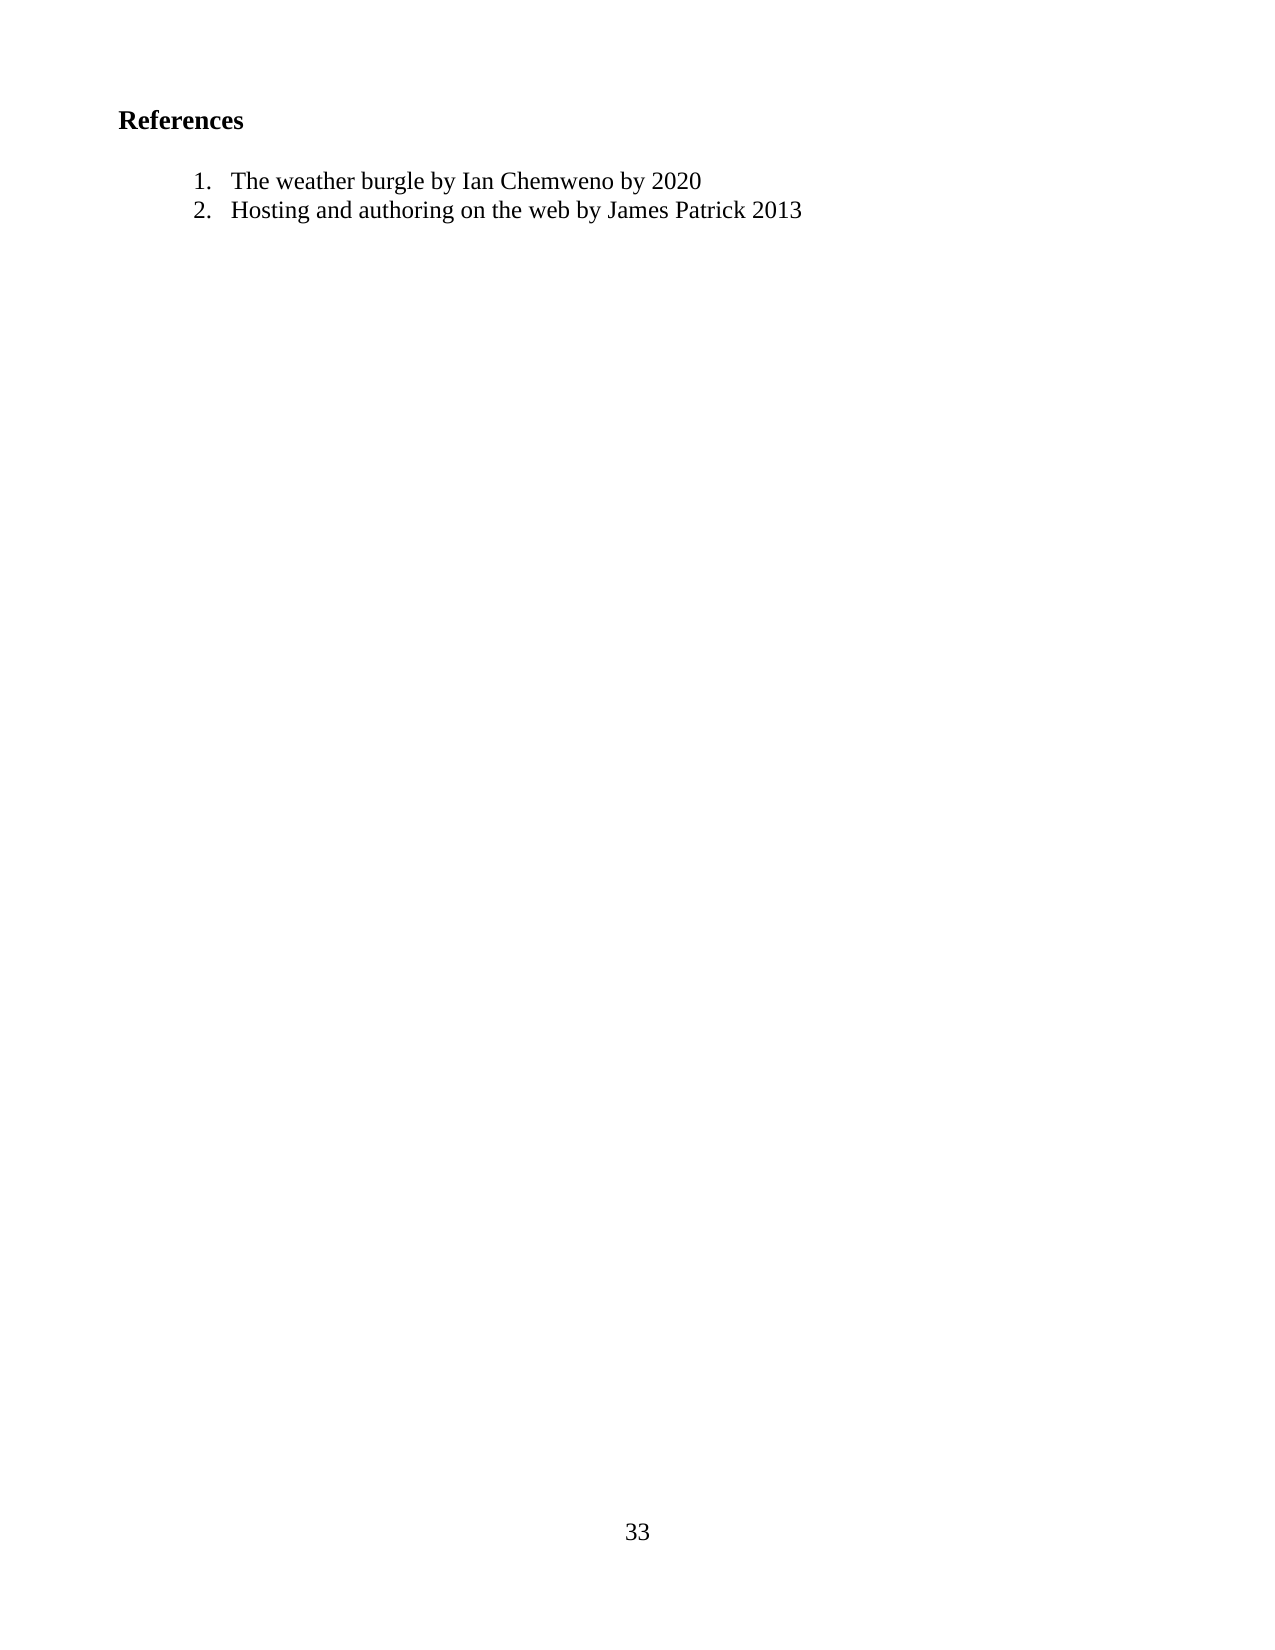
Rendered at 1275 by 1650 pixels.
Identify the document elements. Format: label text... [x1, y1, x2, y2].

list Hosting and authoring on the web by James Patrick 2013 [193, 195, 1157, 223]
list The weather burgle by Ian Chemweno by 2020 [193, 166, 1157, 195]
subtitle References [118, 104, 1157, 135]
